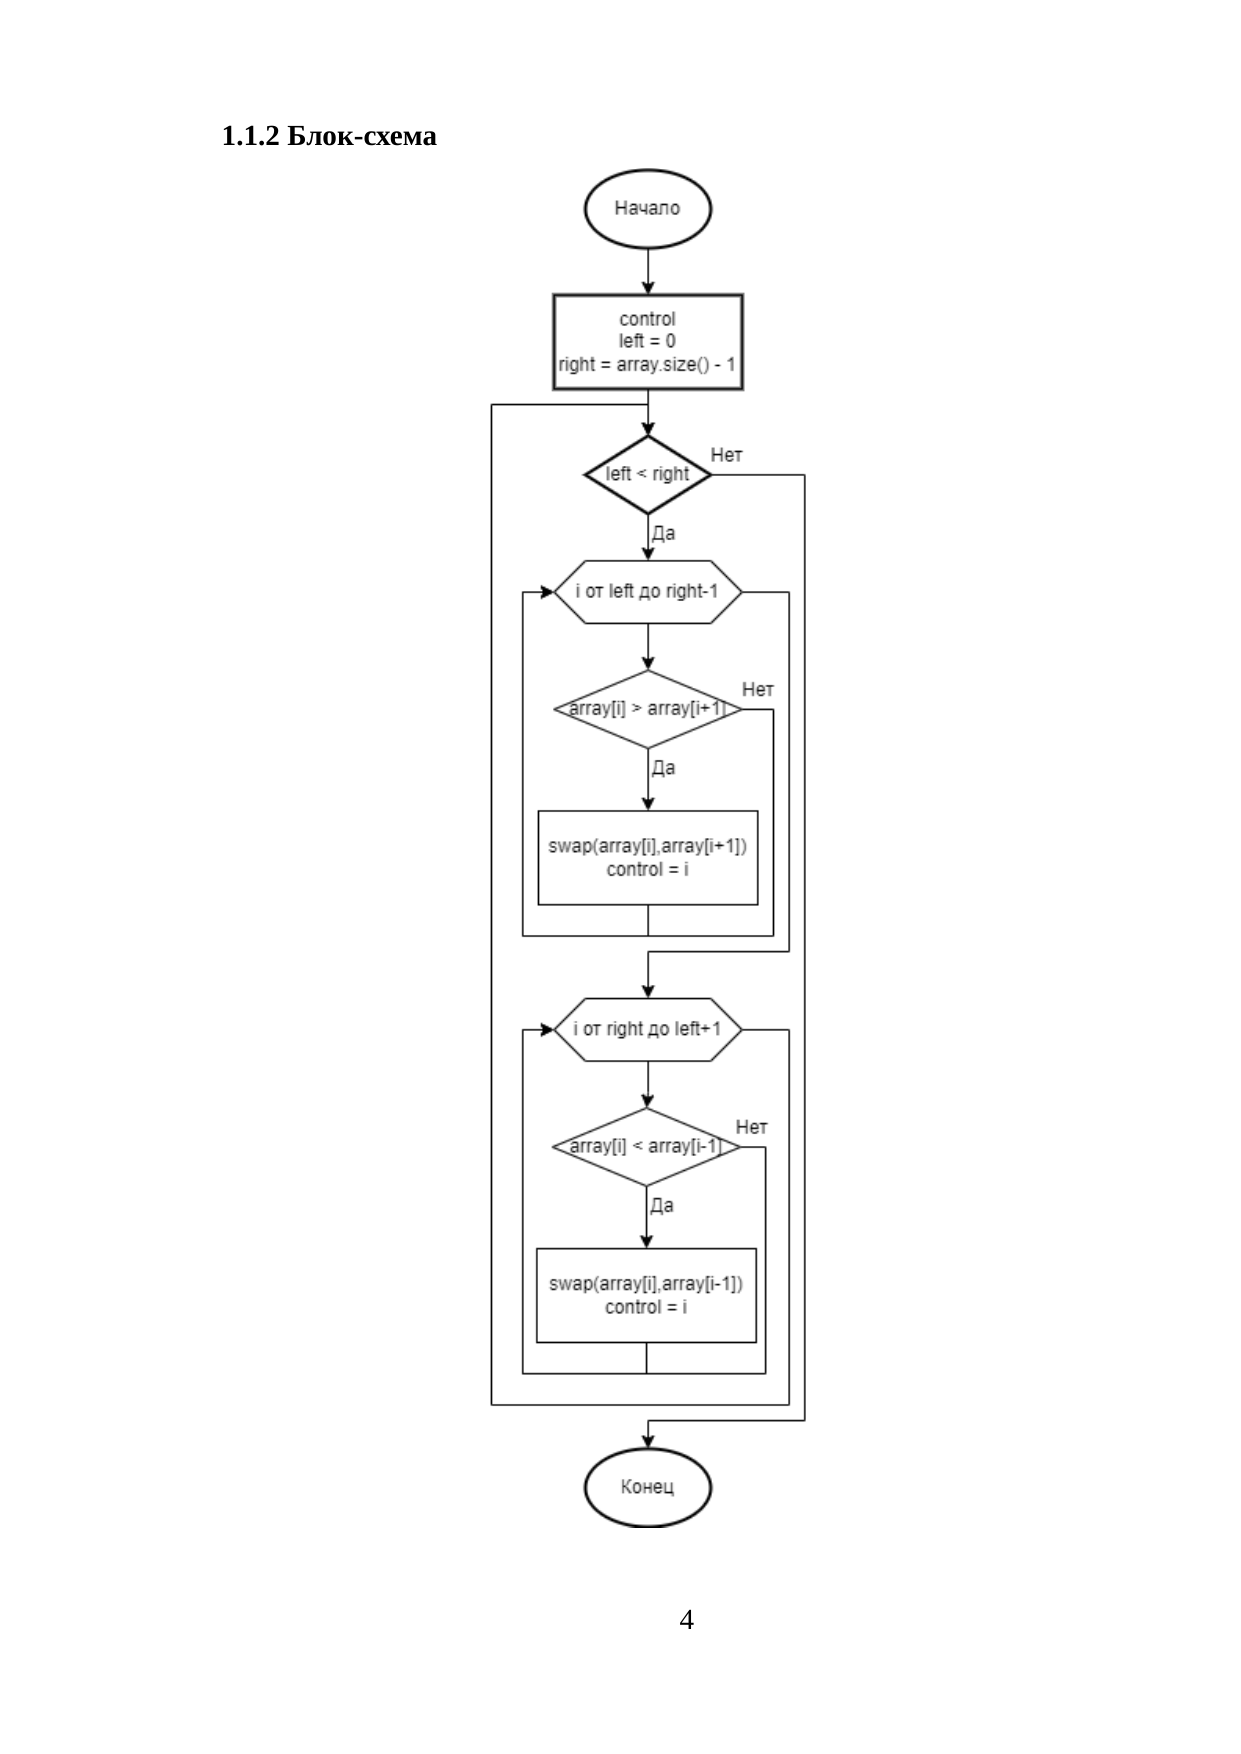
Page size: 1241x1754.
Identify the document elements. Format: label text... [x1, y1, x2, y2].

picture [480, 168, 820, 1528]
subtitle 1.1.2 Блок-схема [148, 118, 1152, 152]
